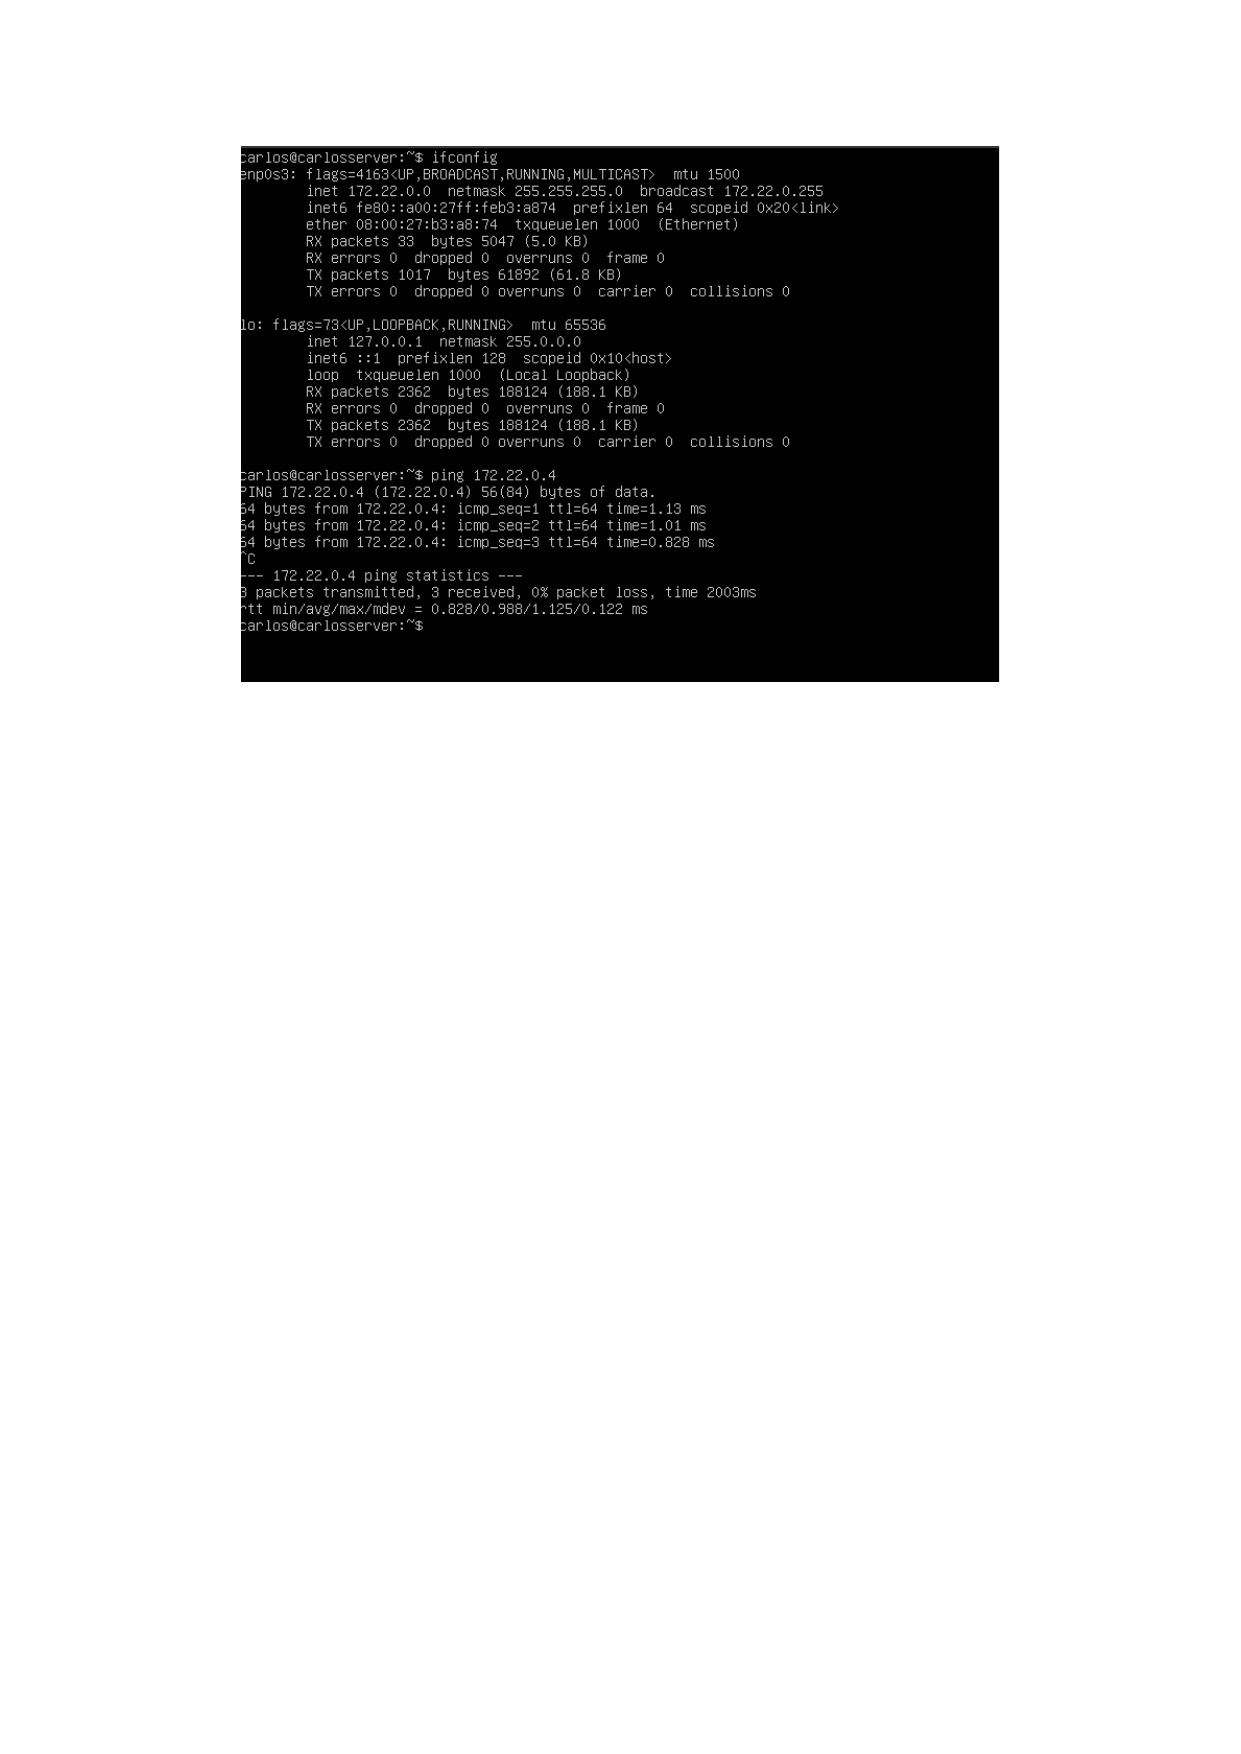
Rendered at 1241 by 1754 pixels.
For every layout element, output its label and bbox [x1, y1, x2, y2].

picture [241, 146, 1000, 682]
